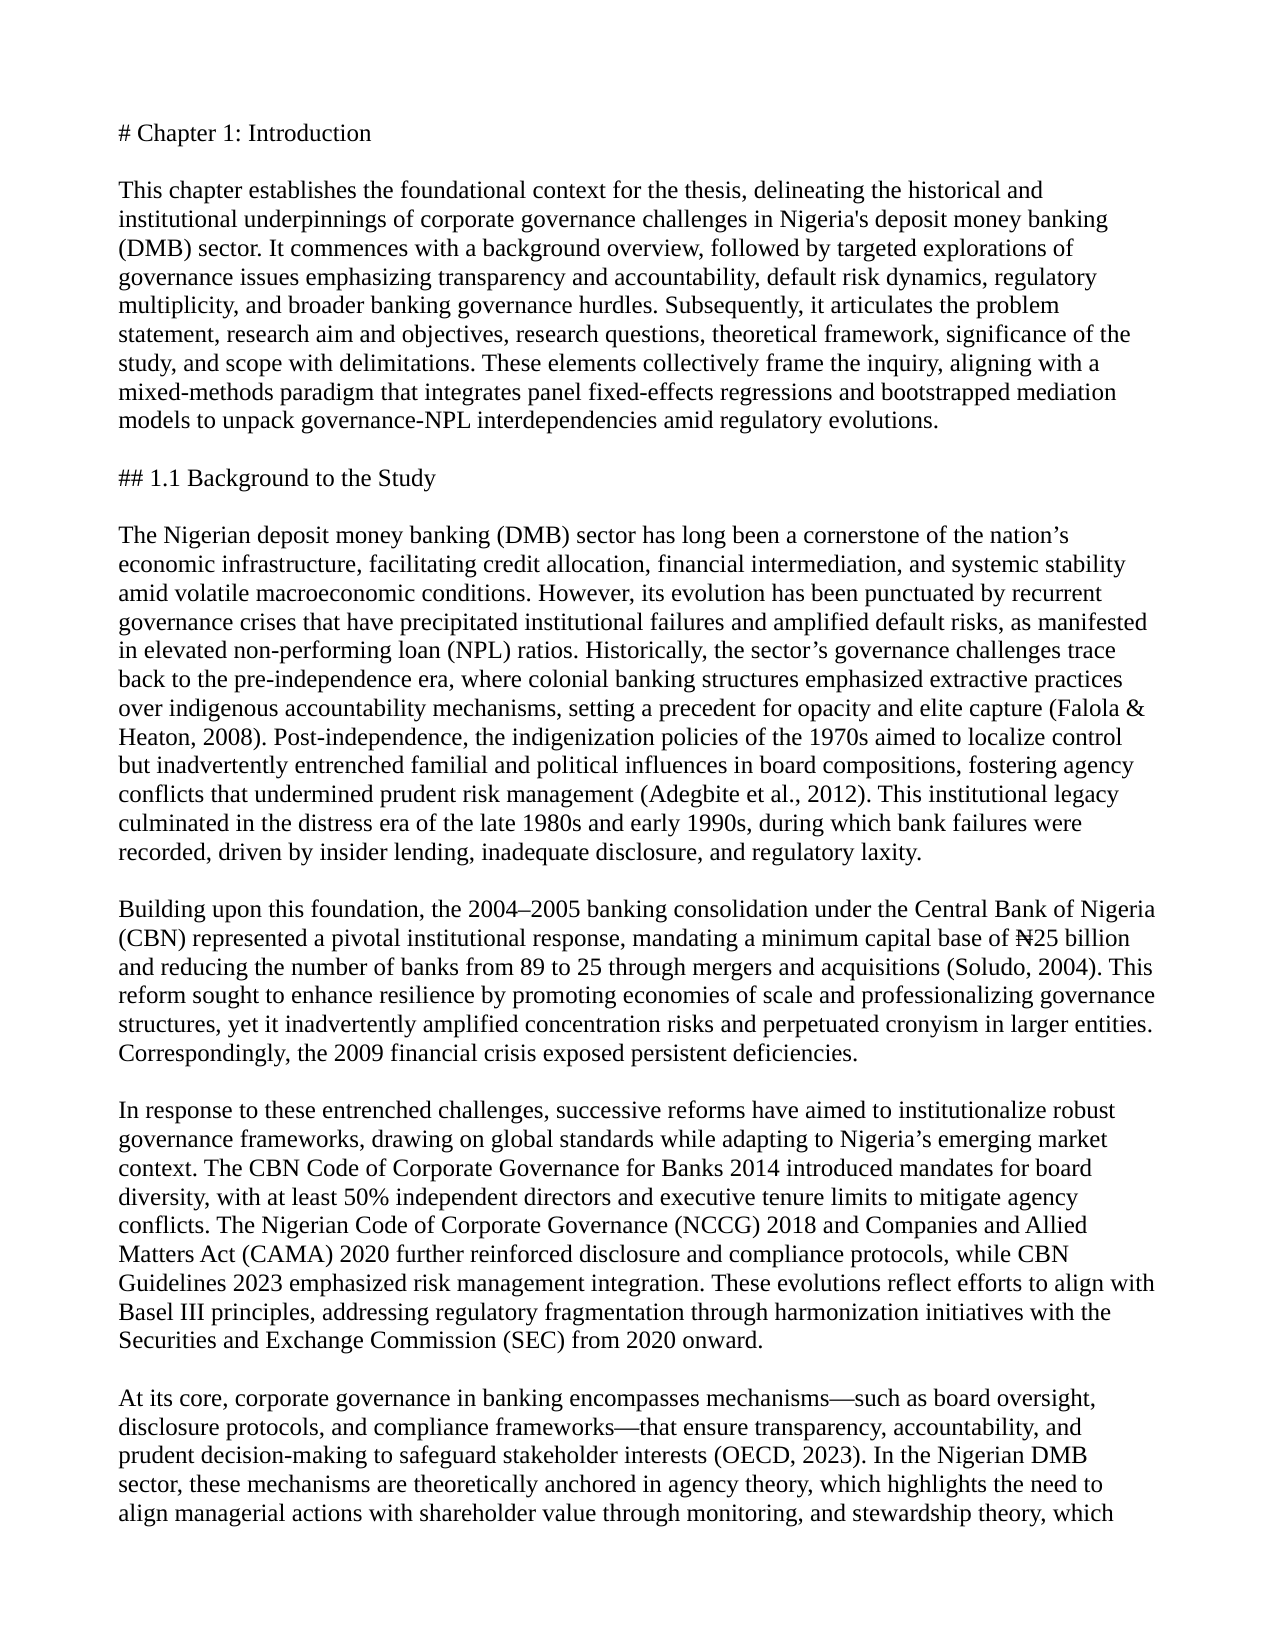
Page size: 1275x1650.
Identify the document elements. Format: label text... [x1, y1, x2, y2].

text The Nigerian deposit money banking (DMB) sector has long been a cornerstone of the nation’s economic infrastructure, facilitating credit allocation, financial intermediation, and systemic stability amid volatile macroeconomic conditions. However, its evolution has been punctuated by recurrent governance crises that have precipitated institutional failures and amplified default risks, as manifested in elevated non-performing loan (NPL) ratios. Historically, the sector’s governance challenges trace back to the pre-independence era, where colonial banking structures emphasized extractive practices over indigenous accountability mechanisms, setting a precedent for opacity and elite capture (Falola & Heaton, 2008). Post-independence, the indigenization policies of the 1970s aimed to localize control but inadvertently entrenched familial and political influences in board compositions, fostering agency conflicts that undermined prudent risk management (Adegbite et al., 2012). This institutional legacy culminated in the distress era of the late 1980s and early 1990s, during which bank failures were recorded, driven by insider lending, inadequate disclosure, and regulatory laxity. [118, 521, 1157, 866]
text # Chapter 1: Introduction [118, 118, 1157, 147]
text At its core, corporate governance in banking encompasses mechanisms—such as board oversight, disclosure protocols, and compliance frameworks—that ensure transparency, accountability, and prudent decision-making to safeguard stakeholder interests (OECD, 2023). In the Nigerian DMB sector, these mechanisms are theoretically anchored in agency theory, which highlights the need to align managerial actions with shareholder value through monitoring, and stewardship theory, which [118, 1383, 1157, 1527]
text This chapter establishes the foundational context for the thesis, delineating the historical and institutional underpinnings of corporate governance challenges in Nigeria's deposit money banking (DMB) sector. It commences with a background overview, followed by targeted explorations of governance issues emphasizing transparency and accountability, default risk dynamics, regulatory multiplicity, and broader banking governance hurdles. Subsequently, it articulates the problem statement, research aim and objectives, research questions, theoretical framework, significance of the study, and scope with delimitations. These elements collectively frame the inquiry, aligning with a mixed-methods paradigm that integrates panel fixed-effects regressions and bootstrapped mediation models to unpack governance-NPL interdependencies amid regulatory evolutions. [118, 176, 1157, 434]
text In response to these entrenched challenges, successive reforms have aimed to institutionalize robust governance frameworks, drawing on global standards while adapting to Nigeria’s emerging market context. The CBN Code of Corporate Governance for Banks 2014 introduced mandates for board diversity, with at least 50% independent directors and executive tenure limits to mitigate agency conflicts. The Nigerian Code of Corporate Governance (NCCG) 2018 and Companies and Allied Matters Act (CAMA) 2020 further reinforced disclosure and compliance protocols, while CBN Guidelines 2023 emphasized risk management integration. These evolutions reflect efforts to align with Basel III principles, addressing regulatory fragmentation through harmonization initiatives with the Securities and Exchange Commission (SEC) from 2020 onward. [118, 1096, 1157, 1354]
text ## 1.1 Background to the Study [118, 463, 1157, 492]
text Building upon this foundation, the 2004–2005 banking consolidation under the Central Bank of Nigeria (CBN) represented a pivotal institutional response, mandating a minimum capital base of ₦25 billion and reducing the number of banks from 89 to 25 through mergers and acquisitions (Soludo, 2004). This reform sought to enhance resilience by promoting economies of scale and professionalizing governance structures, yet it inadvertently amplified concentration risks and perpetuated cronyism in larger entities. Correspondingly, the 2009 financial crisis exposed persistent deficiencies. [118, 894, 1157, 1067]
